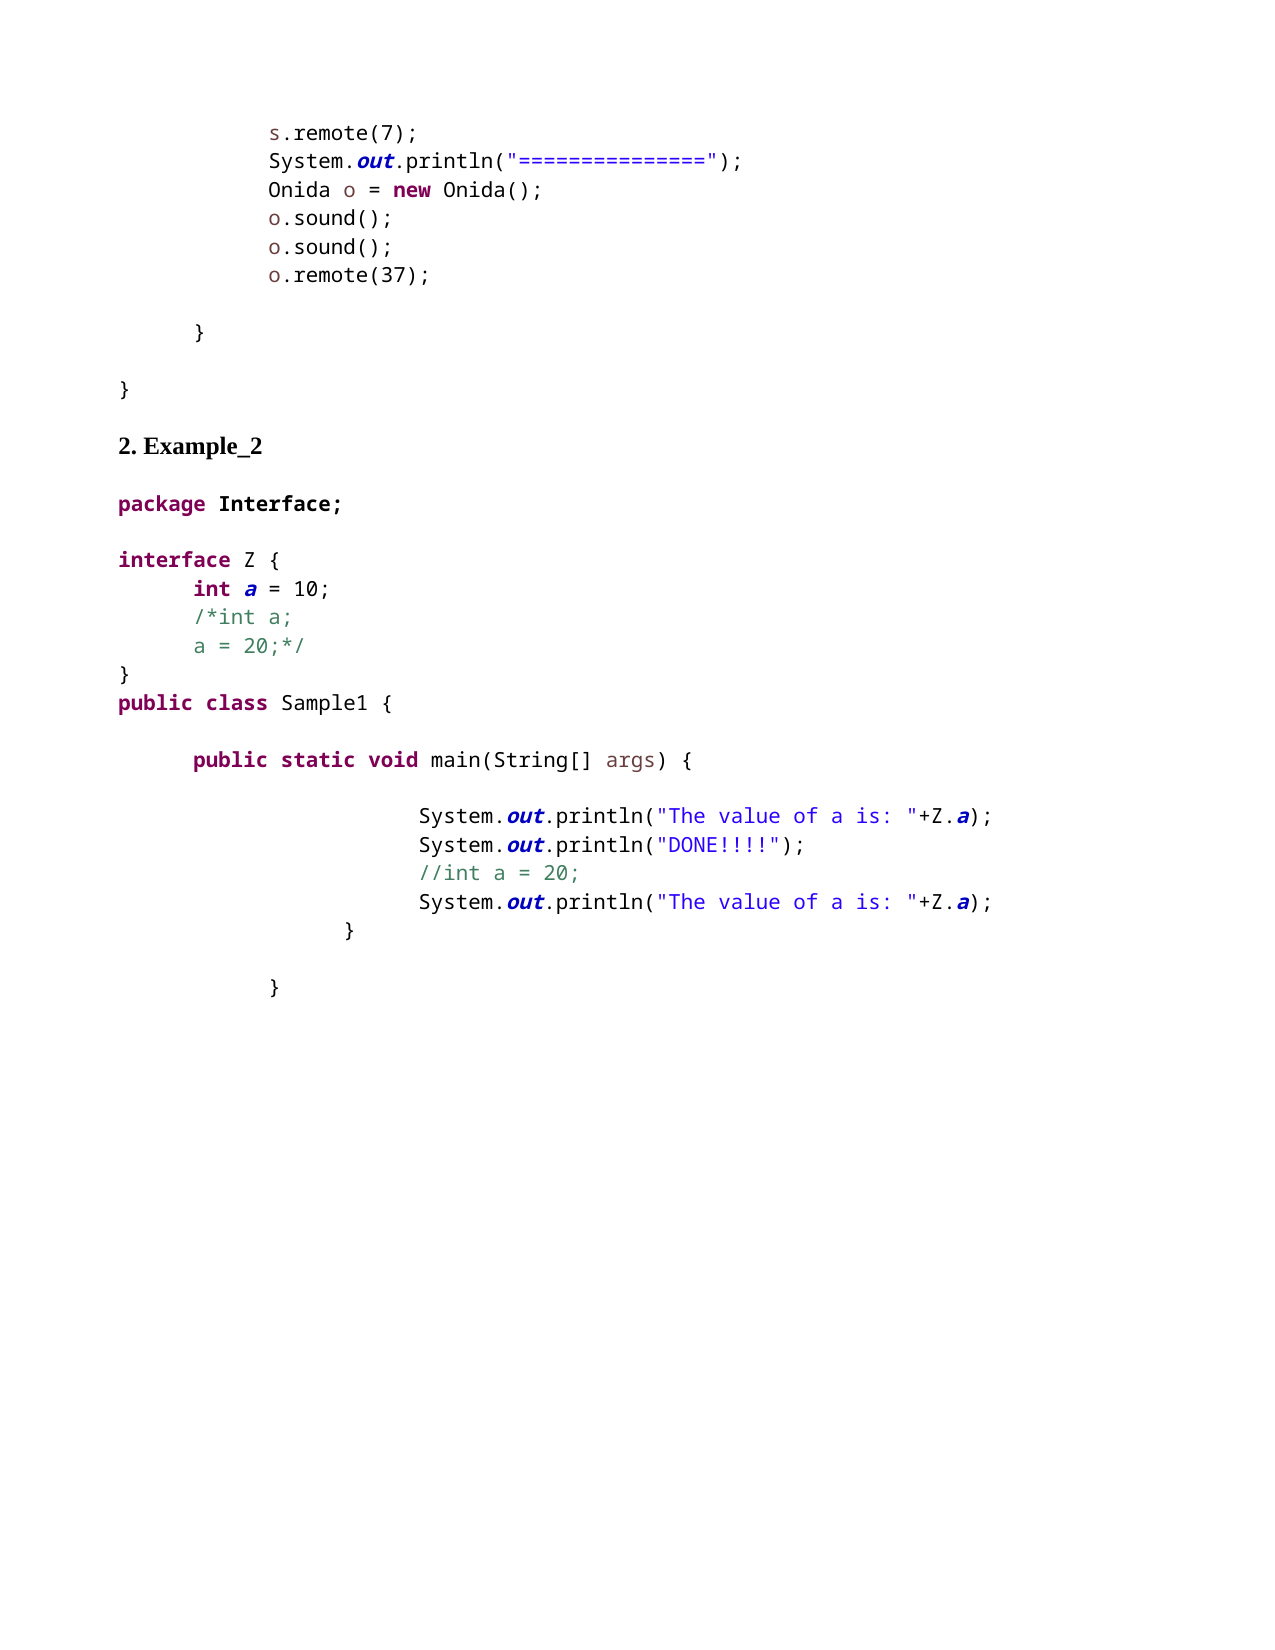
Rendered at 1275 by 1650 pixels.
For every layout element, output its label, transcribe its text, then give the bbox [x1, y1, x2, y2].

text /*int a; [118, 602, 1157, 631]
text } [118, 317, 1157, 346]
text System.out.println("The value of a is: "+Z.a); [118, 887, 1157, 915]
text o.remote(37); [118, 260, 1157, 289]
text System.out.println("==============="); [118, 147, 1157, 175]
text } [118, 972, 1157, 1001]
text interface Z { [118, 546, 1157, 574]
text package Interface; [118, 489, 1157, 517]
text public static void main(String[] args) { [118, 745, 1157, 773]
text o.sound(); [118, 203, 1157, 232]
text Onida o = new Onida(); [118, 175, 1157, 203]
text o.sound(); [118, 232, 1157, 260]
text System.out.println("DONE!!!!"); [118, 830, 1157, 858]
text } [118, 659, 1157, 688]
text a = 20;*/ [118, 631, 1157, 659]
text 2. Example_2 [118, 431, 1157, 460]
text } [118, 915, 1157, 944]
text int a = 10; [118, 574, 1157, 602]
text System.out.println("The value of a is: "+Z.a); [118, 802, 1157, 830]
text //int a = 20; [118, 858, 1157, 887]
text s.remote(7); [118, 118, 1157, 147]
text } [118, 374, 1157, 402]
text public class Sample1 { [118, 688, 1157, 716]
